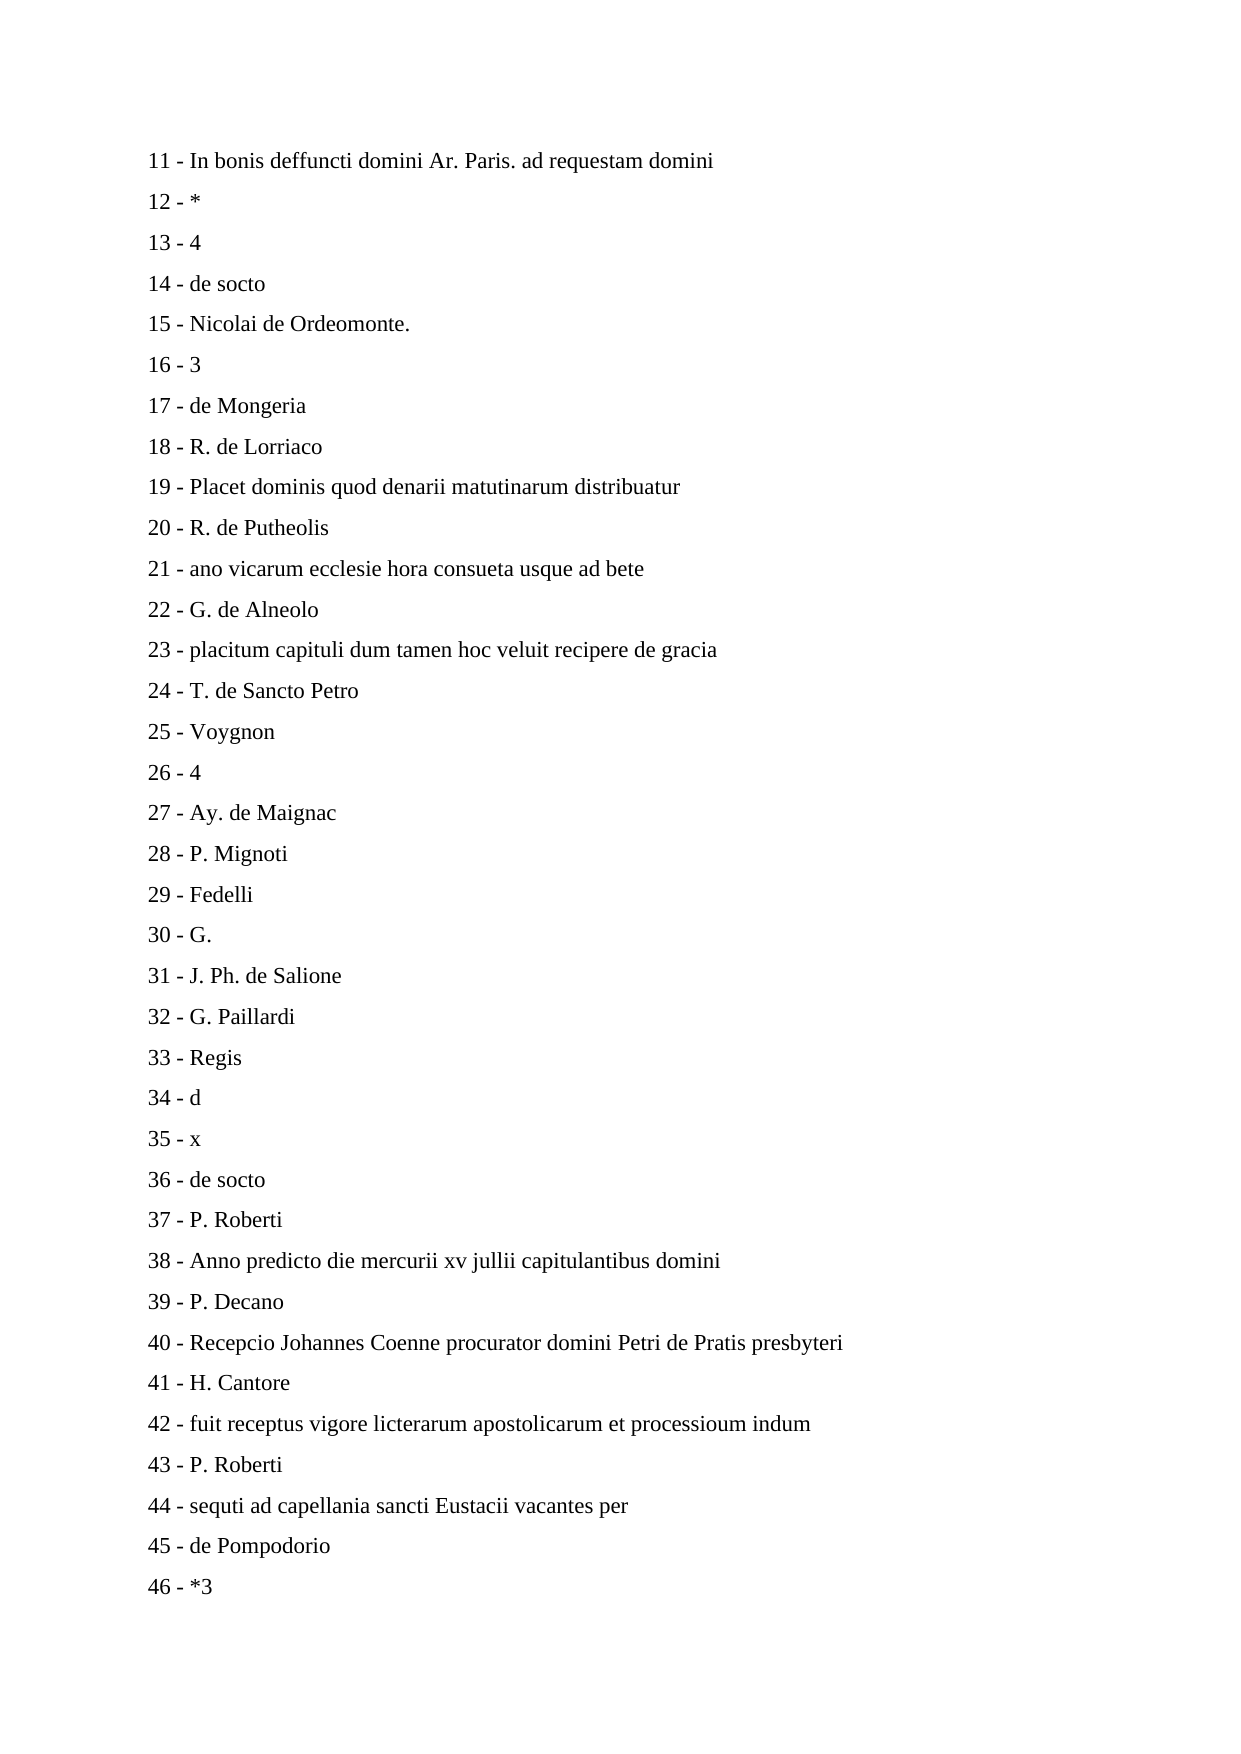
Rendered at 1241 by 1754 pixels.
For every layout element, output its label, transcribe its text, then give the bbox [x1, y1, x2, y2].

text 26 - 4 [148, 758, 1093, 785]
text 34 - d [148, 1084, 1093, 1111]
text 42 - fuit receptus vigore licterarum apostolicarum et processioum indum [148, 1410, 1093, 1437]
text 35 - x [148, 1125, 1093, 1151]
text 24 - T. de Sancto Petro [148, 677, 1093, 703]
text 22 - G. de Alneolo [148, 596, 1093, 622]
text 11 - In bonis deffuncti domini Ar. Paris. ad requestam domini [148, 148, 1093, 174]
text 46 - *3 [148, 1573, 1093, 1599]
text 14 - de socto [148, 270, 1093, 296]
text 40 - Recepcio Johannes Coenne procurator domini Petri de Pratis presbyteri [148, 1329, 1093, 1355]
text 21 - ano vicarum ecclesie hora consueta usque ad bete [148, 555, 1093, 581]
text 44 - sequti ad capellania sancti Eustacii vacantes per [148, 1492, 1093, 1518]
text 36 - de socto [148, 1166, 1093, 1192]
text 12 - * [148, 188, 1093, 215]
text 37 - P. Roberti [148, 1207, 1093, 1233]
text 16 - 3 [148, 351, 1093, 378]
text 32 - G. Paillardi [148, 1003, 1093, 1029]
text 20 - R. de Putheolis [148, 514, 1093, 541]
text 23 - placitum capituli dum tamen hoc veluit recipere de gracia [148, 636, 1093, 663]
text 25 - Voygnon [148, 718, 1093, 744]
text 27 - Ay. de Maignac [148, 799, 1093, 826]
text 28 - P. Mignoti [148, 840, 1093, 866]
text 41 - H. Cantore [148, 1369, 1093, 1396]
text 45 - de Pompodorio [148, 1532, 1093, 1559]
text 43 - P. Roberti [148, 1451, 1093, 1477]
text 38 - Anno predicto die mercurii xv jullii capitulantibus domini [148, 1247, 1093, 1274]
text 29 - Fedelli [148, 881, 1093, 907]
text 19 - Placet dominis quod denarii matutinarum distribuatur [148, 473, 1093, 500]
text 31 - J. Ph. de Salione [148, 962, 1093, 988]
text 33 - Regis [148, 1044, 1093, 1070]
text 39 - P. Decano [148, 1288, 1093, 1314]
text 30 - G. [148, 921, 1093, 948]
text 18 - R. de Lorriaco [148, 433, 1093, 459]
text 13 - 4 [148, 229, 1093, 255]
text 17 - de Mongeria [148, 392, 1093, 418]
text 15 - Nicolai de Ordeomonte. [148, 311, 1093, 337]
